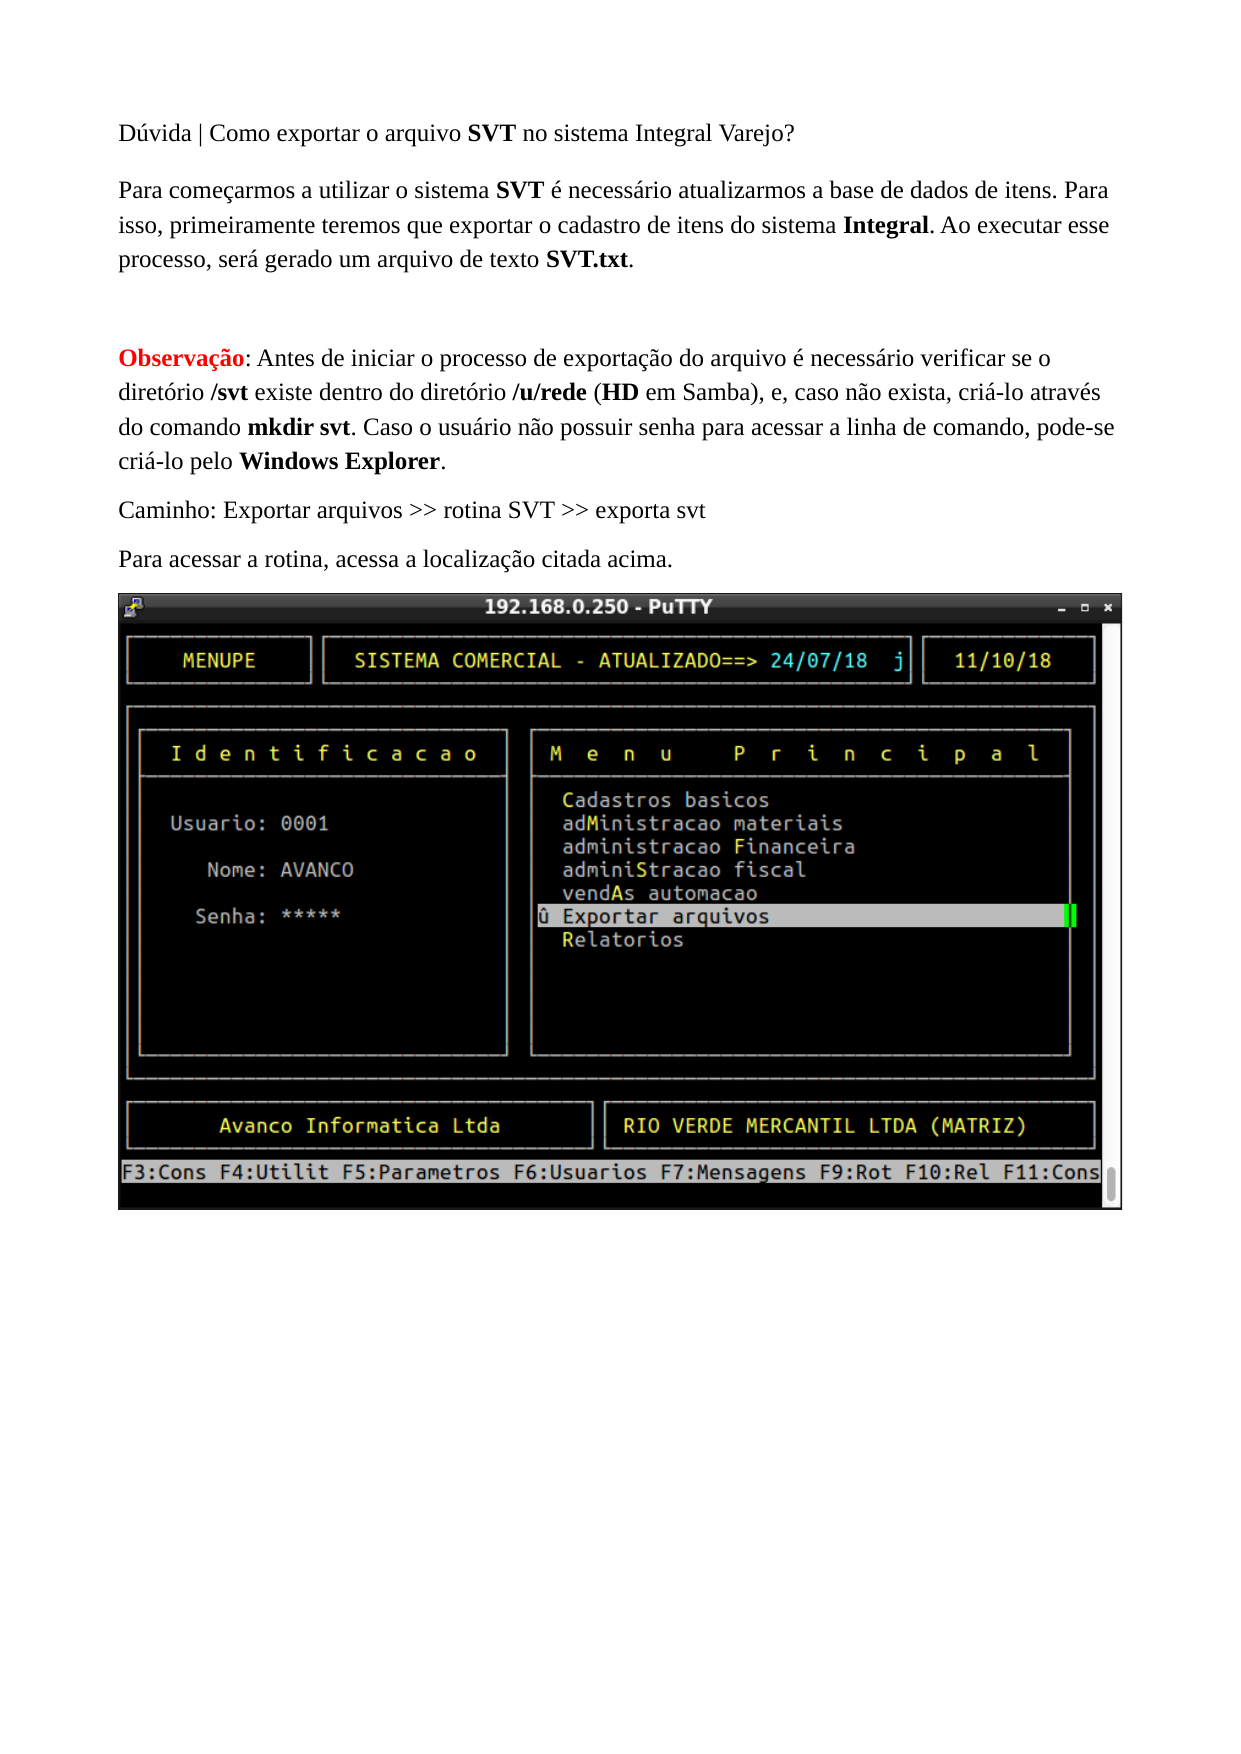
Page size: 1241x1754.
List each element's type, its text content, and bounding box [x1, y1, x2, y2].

text Dúvida | Como exportar o arquivo SVT no sistema Integral Varejo? [118, 118, 1122, 147]
text Observação: Antes de iniciar o processo de exportação do arquivo é necessário verificar se o diretório /svt existe dentro do diretório /u/rede (HD em Samba), e, caso não exista, criá-lo através do comando mkdir svt. Caso o usuário não possuir senha para acessar a linha de comando, pode-se criá-lo pelo Windows Explorer. [118, 343, 1122, 475]
text Para começarmos a utilizar o sistema SVT é necessário atualizarmos a base de dados de itens. Para isso, primeiramente teremos que exportar o cadastro de itens do sistema Integral. Ao executar esse processo, será gerado um arquivo de texto SVT.txt. [118, 176, 1122, 273]
text Para acessar a rotina, acessa a localização citada acima. [118, 544, 1122, 573]
picture [118, 593, 1123, 1210]
text Caminho: Exportar arquivos >> rotina SVT >> exporta svt [118, 495, 1122, 524]
